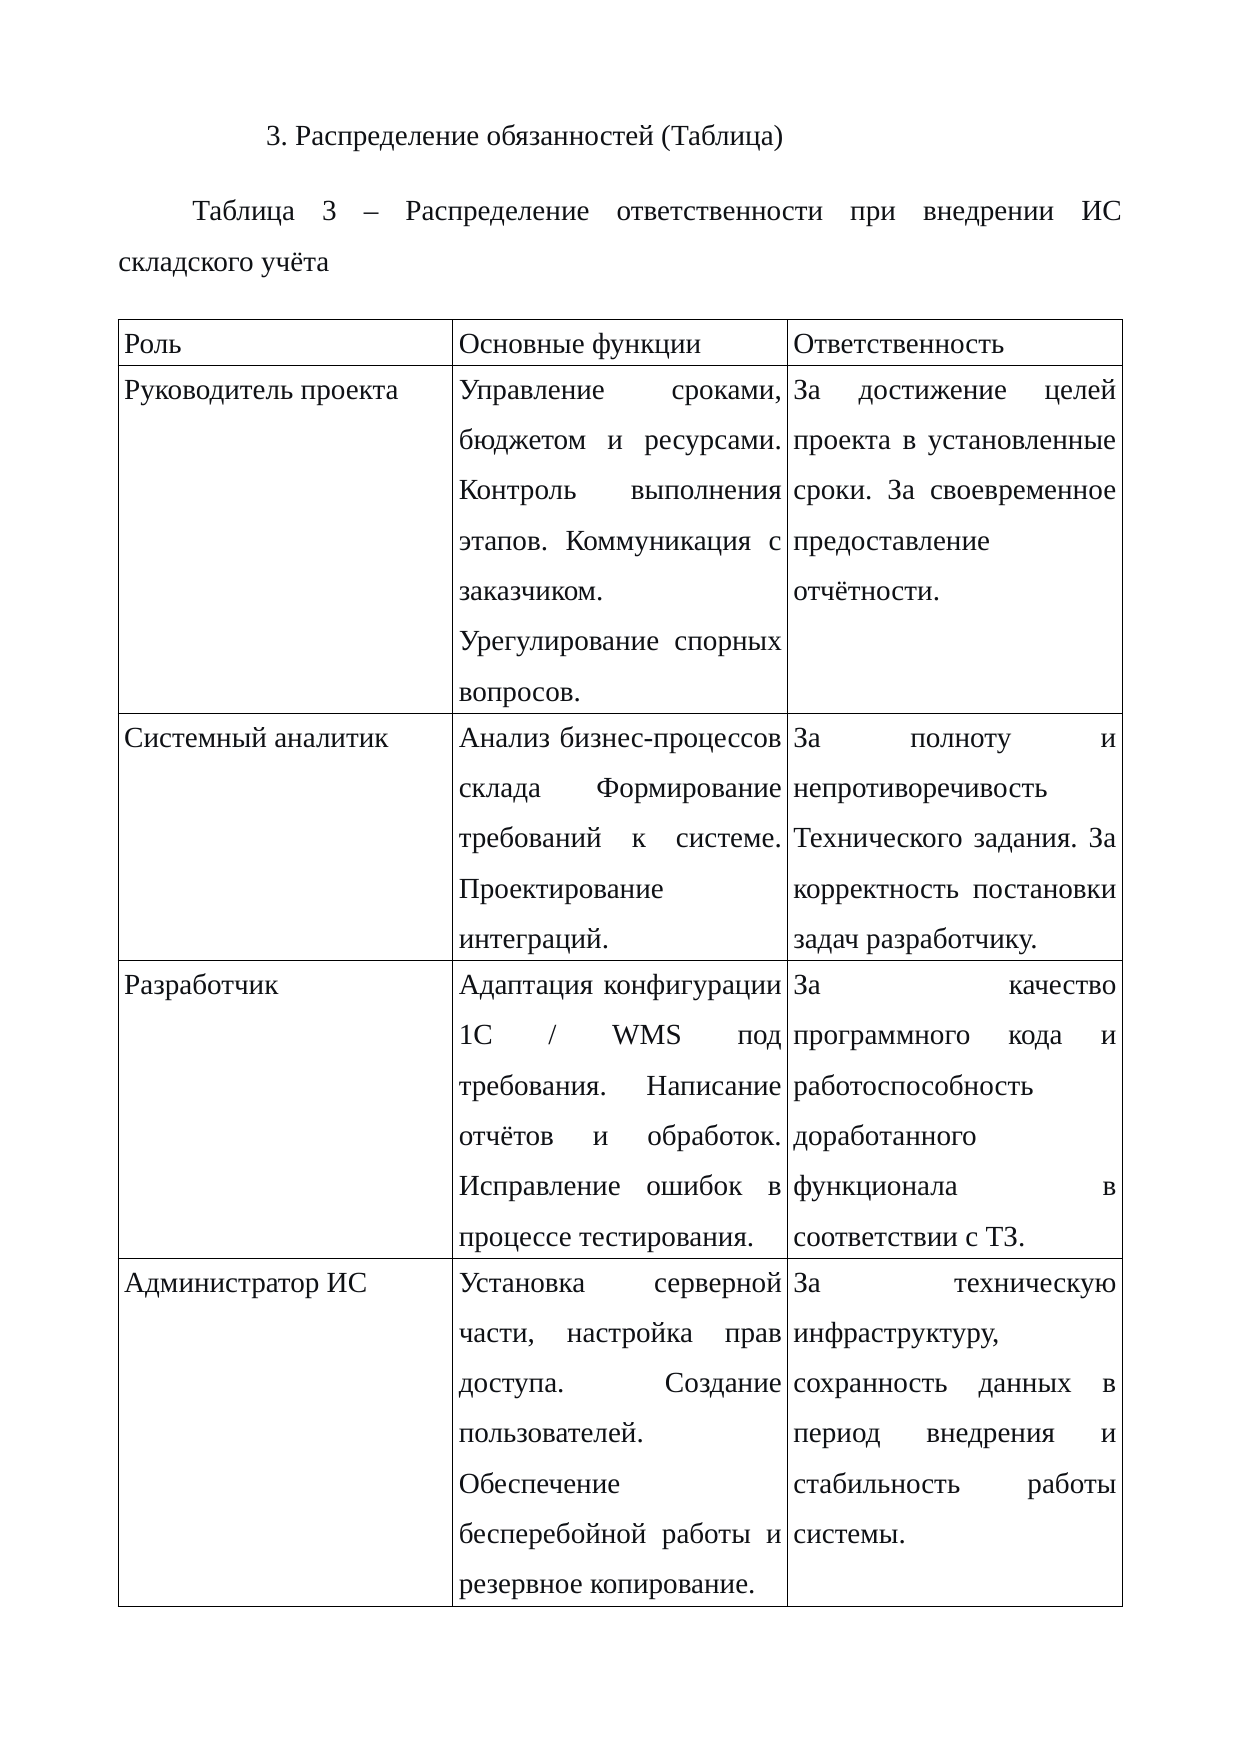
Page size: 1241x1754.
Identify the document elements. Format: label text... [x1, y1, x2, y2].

table_cell Разработчик [119, 961, 452, 1258]
table_cell За техническую инфраструктуру, сохранность данных в период внедрения и стабильность работы системы. [788, 1259, 1122, 1606]
table_cell Анализ бизнес-процессов склада Формирование требований к системе. Проектирование интеграций. [453, 714, 787, 960]
table_cell Управление сроками, бюджетом и ресурсами. Контроль выполнения этапов. Коммуникация с заказчиком. Урегулирование спорных вопросов. [453, 366, 787, 713]
text Таблица 3 – Распределение ответственности при внедрении ИС складского учёта [118, 193, 1122, 277]
subtitle 3. Распределение обязанностей (Таблица) [118, 118, 1122, 152]
table_cell Системный аналитик [119, 714, 452, 960]
table_header Роль [119, 320, 452, 365]
table_cell Установка серверной части, настройка прав доступа. Создание пользователей. Обеспечение бесперебойной работы и резервное копирование. [453, 1259, 787, 1606]
table_cell Руководитель проекта [119, 366, 452, 713]
table_cell Адаптация конфигурации 1С / WMS под требования. Написание отчётов и обработок. Исправление ошибок в процессе тестирования. [453, 961, 787, 1258]
table_cell Администратор ИС [119, 1259, 452, 1606]
table_header Ответственность [788, 320, 1122, 365]
table_cell За полноту и непротиворечивость Технического задания. За корректность постановки задач разработчику. [788, 714, 1122, 960]
table_cell За достижение целей проекта в установленные сроки. За своевременное предоставление отчётности. [788, 366, 1122, 713]
table_cell За качество программного кода и работоспособность доработанного функционала в соответствии с ТЗ. [788, 961, 1122, 1258]
table_header Основные функции [453, 320, 787, 365]
